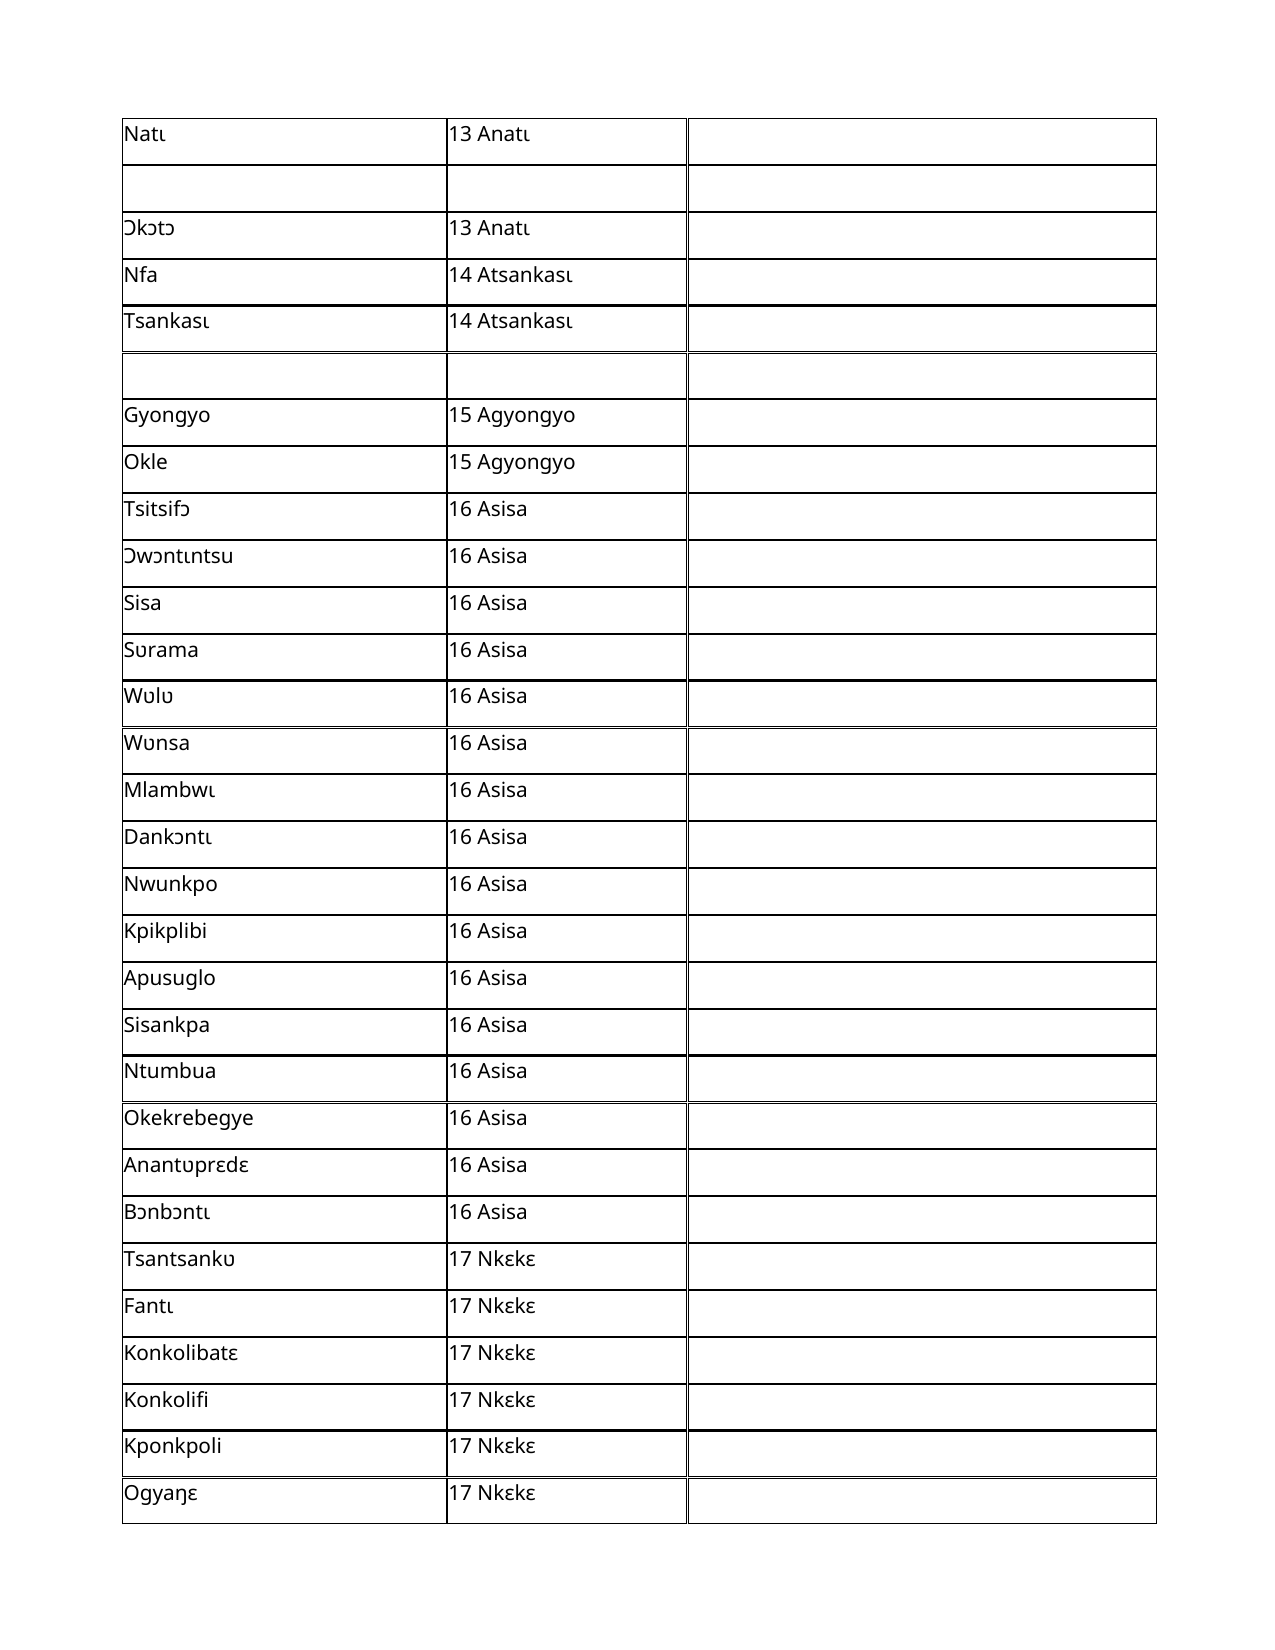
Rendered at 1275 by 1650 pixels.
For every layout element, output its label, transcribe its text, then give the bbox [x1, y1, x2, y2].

table_cell Tsantsankʋ [123, 1244, 446, 1289]
table_cell [448, 166, 686, 211]
table_cell [689, 494, 1156, 539]
table_cell Konkolibatɛ [123, 1338, 446, 1383]
table_cell [689, 1291, 1156, 1336]
table_cell [689, 588, 1156, 633]
table_cell 16 Asisa [448, 635, 686, 679]
table_cell 16 Asisa [448, 682, 686, 726]
table_cell 13 Anatɩ [448, 213, 686, 258]
table_cell [689, 1057, 1156, 1101]
table_cell 15 Agyongyo [448, 400, 686, 445]
table_cell 16 Asisa [448, 1010, 686, 1054]
table_cell 15 Agyongyo [448, 447, 686, 492]
table_cell [689, 354, 1156, 398]
table_cell [689, 1150, 1156, 1195]
table_cell Sisankpa [123, 1010, 446, 1054]
table_cell 17 Nkɛkɛ [448, 1338, 686, 1383]
table_cell 17 Nkɛkɛ [448, 1432, 686, 1476]
table_cell [123, 166, 446, 211]
table_cell [689, 400, 1156, 445]
table_cell [689, 119, 1156, 164]
table_cell Ɔkɔtɔ [123, 213, 446, 258]
table_cell [689, 1338, 1156, 1383]
table_cell Anantʋprɛdɛ [123, 1150, 446, 1195]
table_cell 17 Nkɛkɛ [448, 1385, 686, 1429]
table_cell Tsitsifɔ [123, 494, 446, 539]
table_cell 17 Nkɛkɛ [448, 1291, 686, 1336]
table_cell Bɔnbɔntɩ [123, 1197, 446, 1242]
table_cell 13 Anatɩ [448, 119, 686, 164]
table_cell 16 Asisa [448, 822, 686, 867]
table_cell Ɔwɔntɩntsu [123, 541, 446, 586]
table_cell 16 Asisa [448, 1150, 686, 1195]
table_cell [689, 1197, 1156, 1242]
table_cell 14 Atsankasɩ [448, 260, 686, 304]
table_cell Kpikplibi [123, 916, 446, 961]
table_cell [689, 869, 1156, 914]
table_cell 16 Asisa [448, 1057, 686, 1101]
table_cell 17 Nkɛkɛ [448, 1244, 686, 1289]
table_cell Wʋlʋ [123, 682, 446, 726]
table_cell Natɩ [123, 119, 446, 164]
table_cell 16 Asisa [448, 1197, 686, 1242]
table_cell Nwunkpo [123, 869, 446, 914]
table_cell 16 Asisa [448, 494, 686, 539]
table_cell [689, 1479, 1156, 1523]
table_cell [123, 354, 446, 398]
table_cell 16 Asisa [448, 588, 686, 633]
table_cell Wʋnsa [123, 729, 446, 773]
table_cell [689, 166, 1156, 211]
table_cell [689, 1104, 1156, 1148]
table_cell Ogyaŋɛ [123, 1479, 446, 1523]
table_cell [689, 1385, 1156, 1429]
table_cell [689, 822, 1156, 867]
table_cell 17 Nkɛkɛ [448, 1479, 686, 1523]
table_cell Okekrebegye [123, 1104, 446, 1148]
table_cell Sisa [123, 588, 446, 633]
table_cell 16 Asisa [448, 916, 686, 961]
table_cell [448, 354, 686, 398]
table_cell [689, 307, 1156, 351]
table_cell 16 Asisa [448, 869, 686, 914]
table_cell [689, 682, 1156, 726]
table_cell Tsankasɩ [123, 307, 446, 351]
table_cell 16 Asisa [448, 729, 686, 773]
table_cell Dankɔntɩ [123, 822, 446, 867]
table_cell Kponkpoli [123, 1432, 446, 1476]
table_cell [689, 635, 1156, 679]
table_cell [689, 213, 1156, 258]
table_cell Gyongyo [123, 400, 446, 445]
table_cell Sʋrama [123, 635, 446, 679]
table_cell [689, 260, 1156, 304]
table_cell Apusuglo [123, 963, 446, 1008]
table_cell Fantɩ [123, 1291, 446, 1336]
table_cell [689, 963, 1156, 1008]
table_cell [689, 916, 1156, 961]
table_cell 16 Asisa [448, 775, 686, 820]
table_cell [689, 1244, 1156, 1289]
table_cell [689, 775, 1156, 820]
table_cell Konkolifi [123, 1385, 446, 1429]
table_cell [689, 1010, 1156, 1054]
table_cell Nfa [123, 260, 446, 304]
table_cell [689, 447, 1156, 492]
table_cell [689, 541, 1156, 586]
table_cell 14 Atsankasɩ [448, 307, 686, 351]
table_cell 16 Asisa [448, 1104, 686, 1148]
table_cell [689, 1432, 1156, 1476]
table_cell Ntumbua [123, 1057, 446, 1101]
table_cell [689, 729, 1156, 773]
table_cell 16 Asisa [448, 963, 686, 1008]
table_cell Mlambwɩ [123, 775, 446, 820]
table_cell Okle [123, 447, 446, 492]
table_cell 16 Asisa [448, 541, 686, 586]
